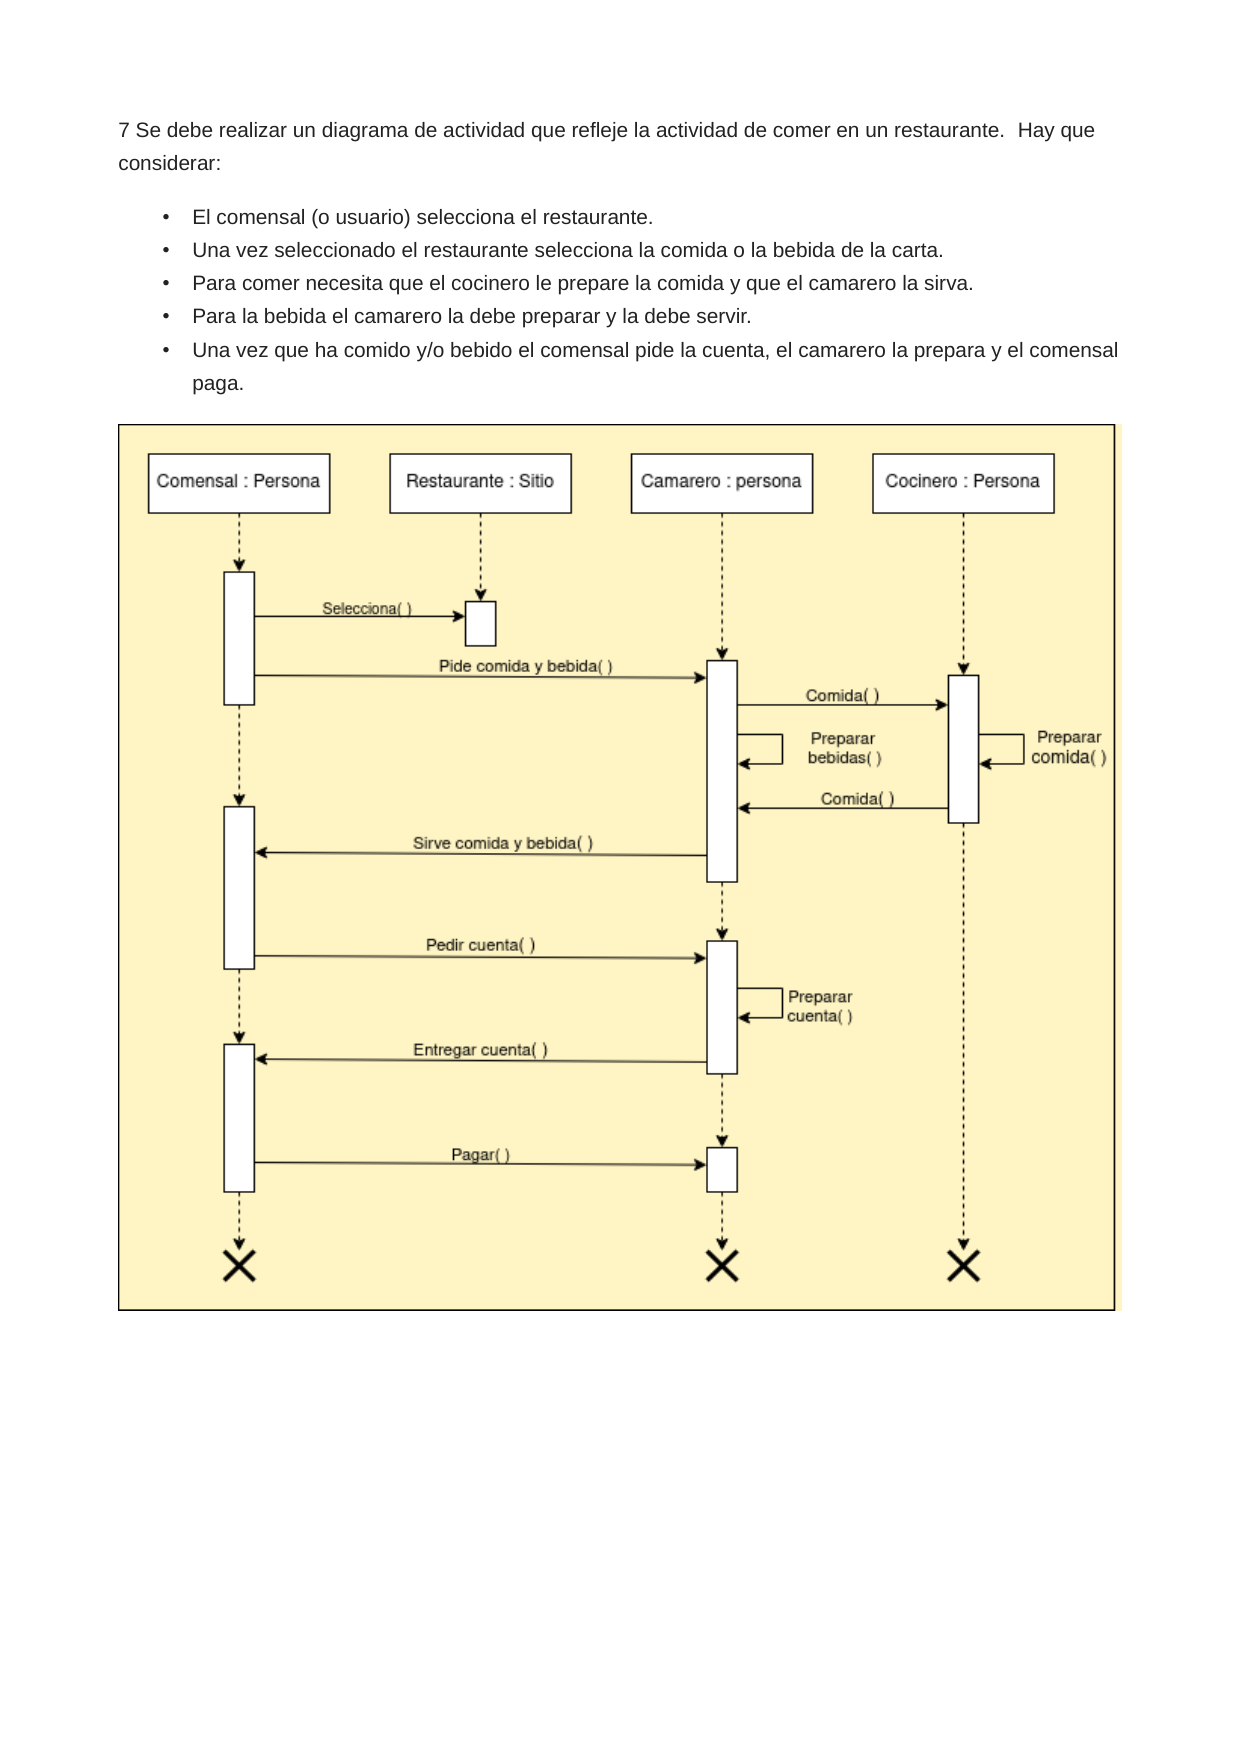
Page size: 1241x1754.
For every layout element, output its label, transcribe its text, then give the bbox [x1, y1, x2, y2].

list Para comer necesita que el cocinero le prepare la comida y que el camarero la sirva. [162, 271, 1122, 295]
list Una vez que ha comido y/o bebido el comensal pide la cuenta, el camarero la prepara y el comensal paga. [162, 337, 1122, 394]
list Una vez seleccionado el restaurante selecciona la comida o la bebida de la carta. [162, 238, 1122, 262]
list Para la bebida el camarero la debe preparar y la debe servir. [162, 304, 1122, 328]
text 7 Se debe realizar un diagrama de actividad que refleje la actividad de comer en un restaurante. Hay que considerar: [118, 118, 1122, 175]
list El comensal (o usuario) selecciona el restaurante. [162, 205, 1122, 229]
picture [118, 424, 1123, 1311]
